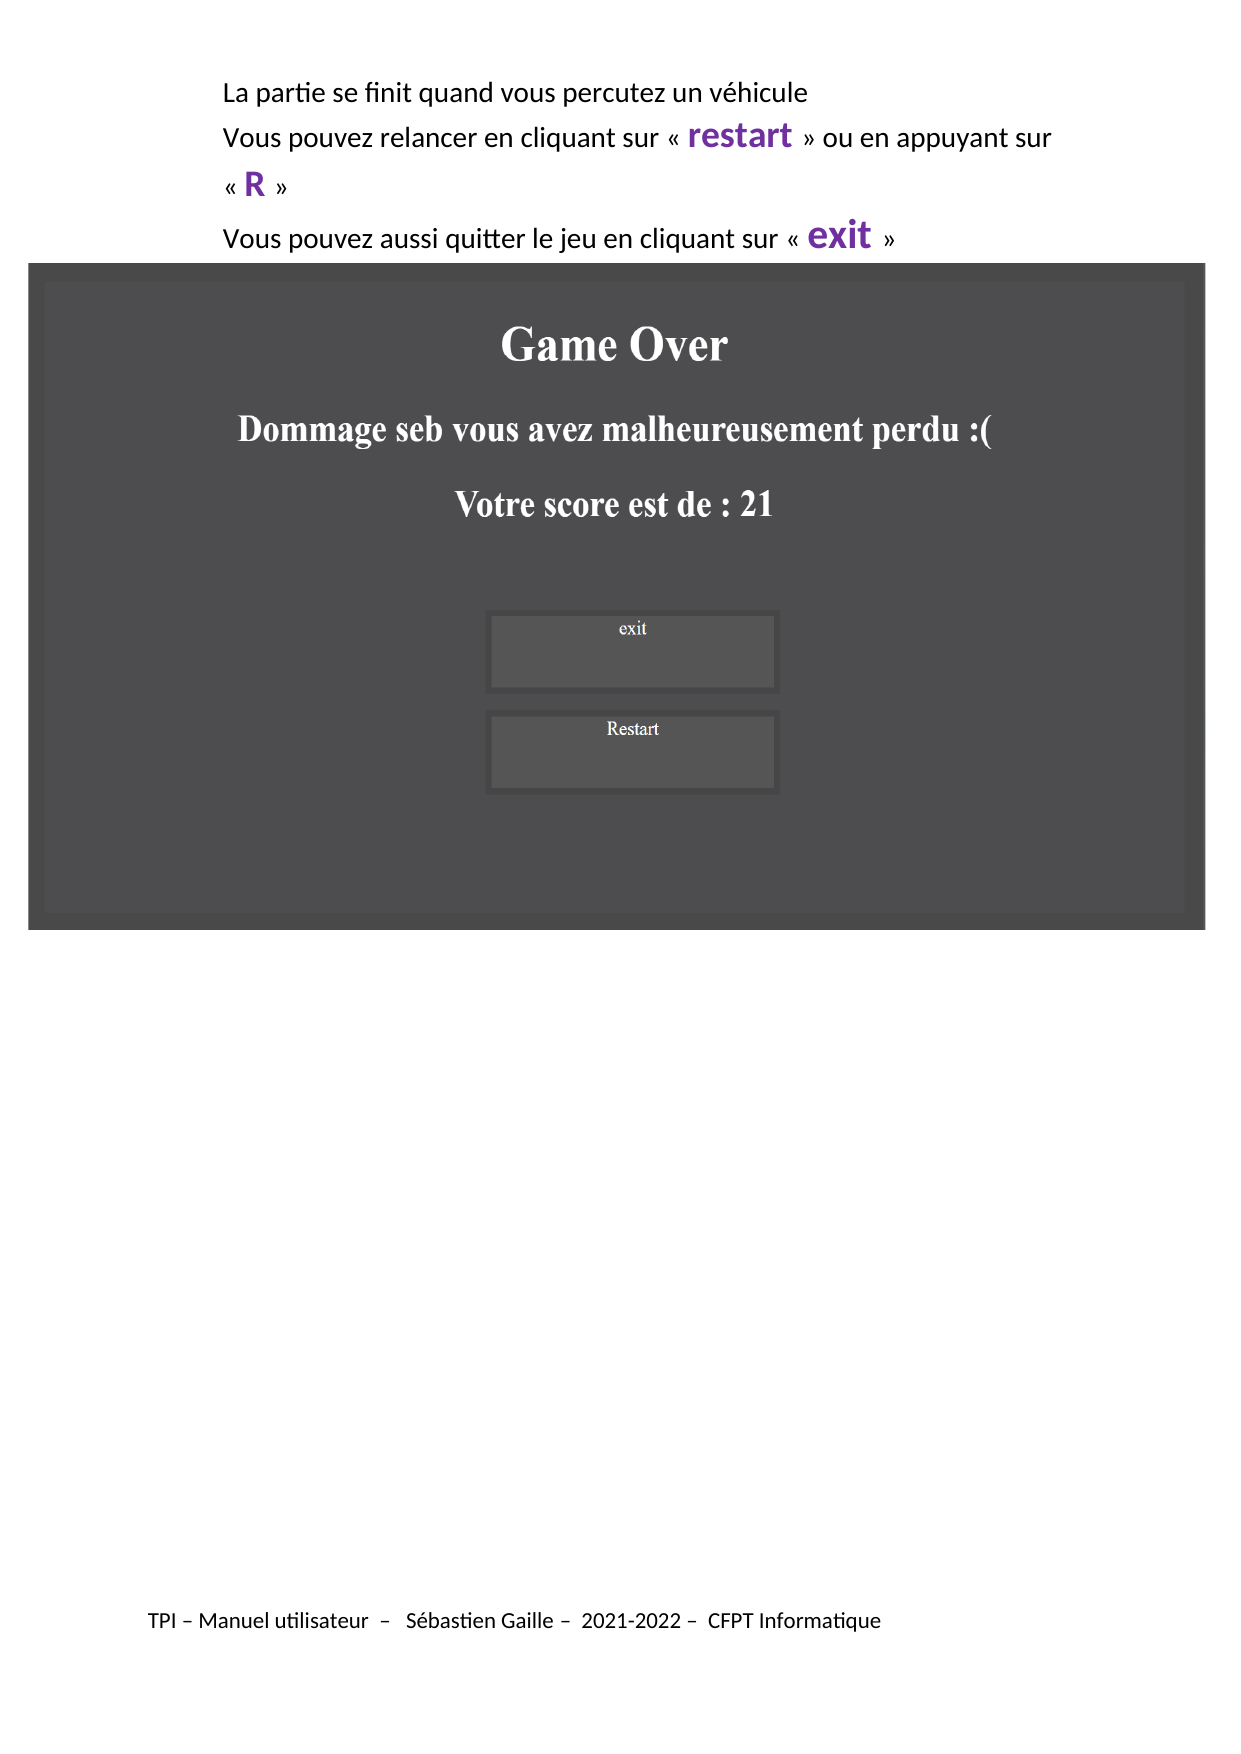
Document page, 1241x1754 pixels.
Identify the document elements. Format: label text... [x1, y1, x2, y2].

list La partie se finit quand vous percutez un véhicule [223, 74, 1093, 109]
list Vous pouvez relancer en cliquant sur « restart » ou en appuyant sur « R » [223, 111, 1093, 206]
list Vous pouvez aussi quitter le jeu en cliquant sur « exit » [223, 208, 1093, 259]
